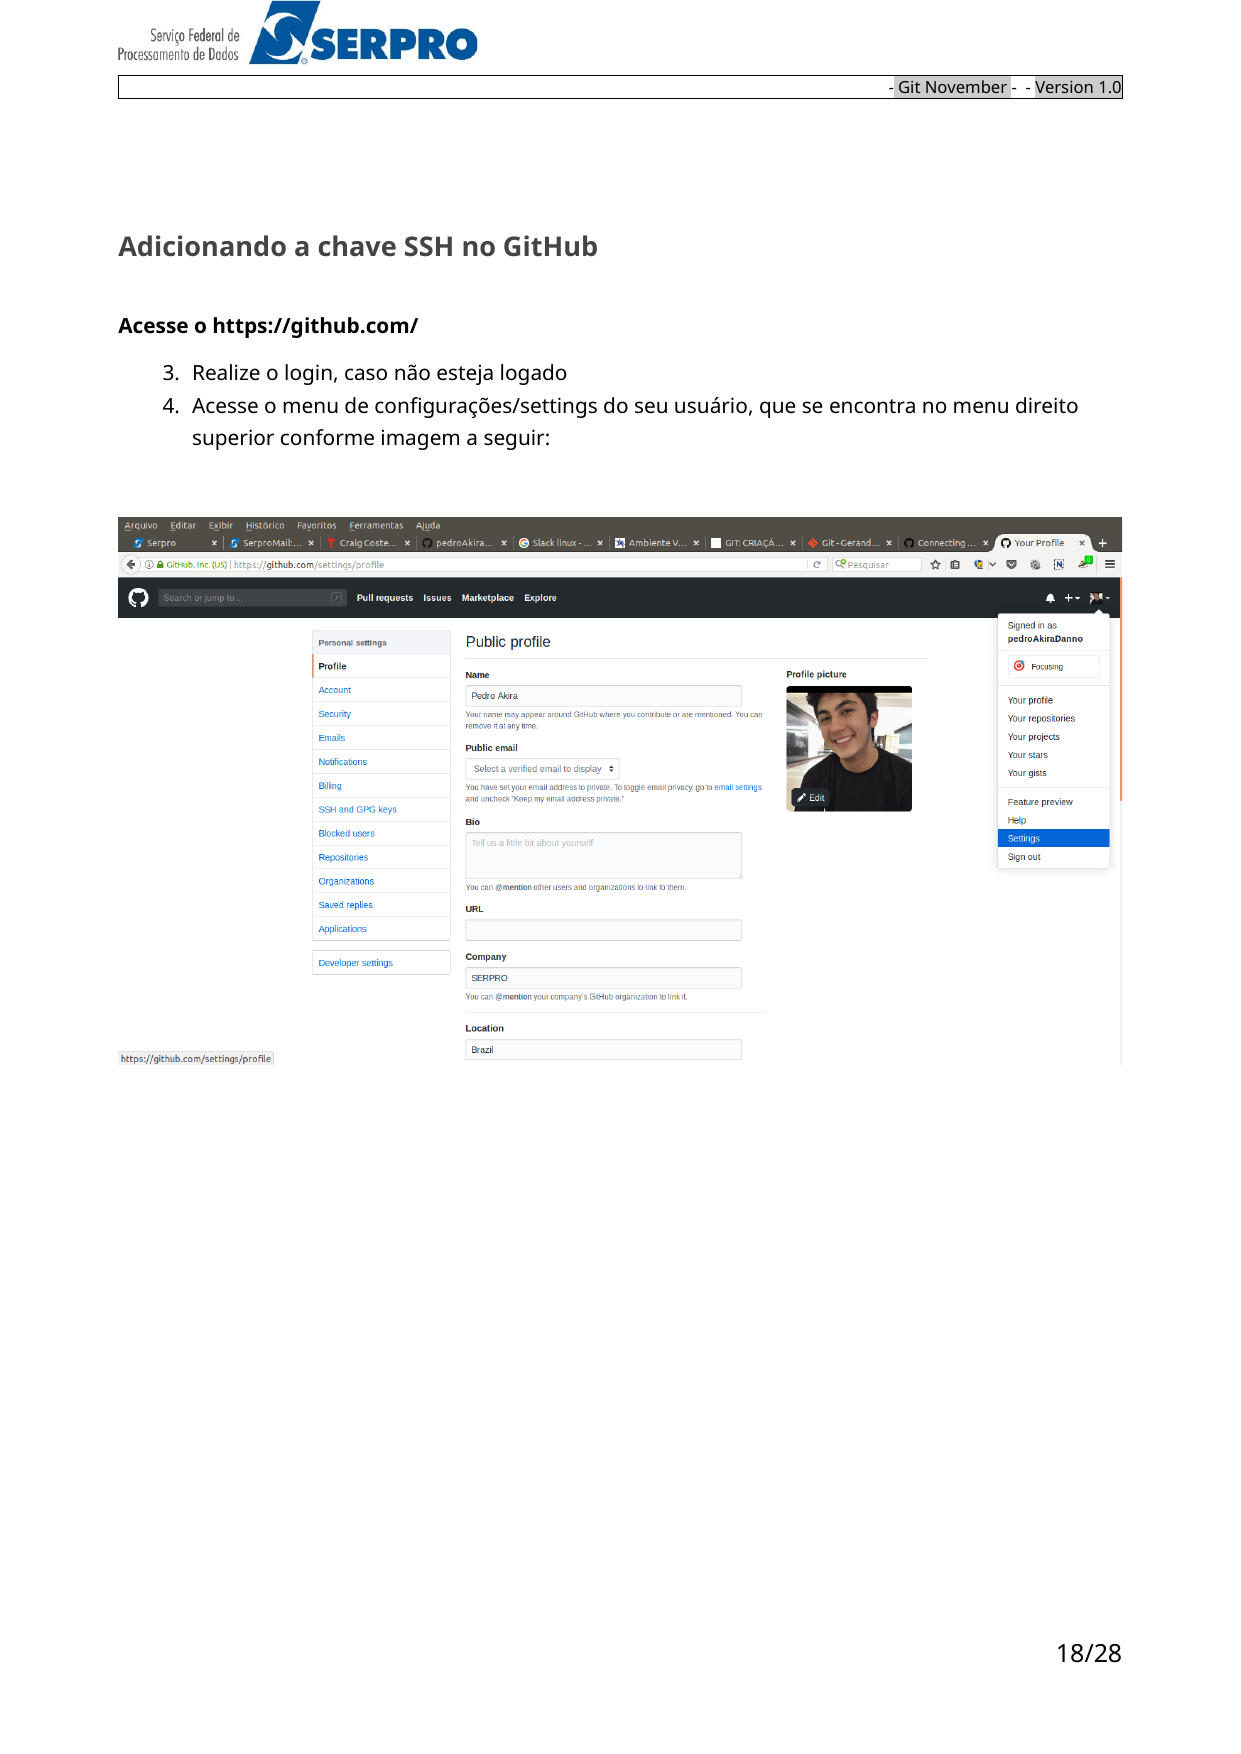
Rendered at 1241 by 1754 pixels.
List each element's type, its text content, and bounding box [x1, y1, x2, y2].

list Realize o login, caso não esteja logado [162, 358, 1122, 387]
subtitle Adicionando a chave SSH no GitHub [118, 227, 1122, 264]
list Acesse o menu de configurações/settings do seu usuário, que se encontra no menu direito superior conforme imagem a seguir: [162, 391, 1122, 452]
text Acesse o https://github.com/ [118, 311, 1122, 339]
